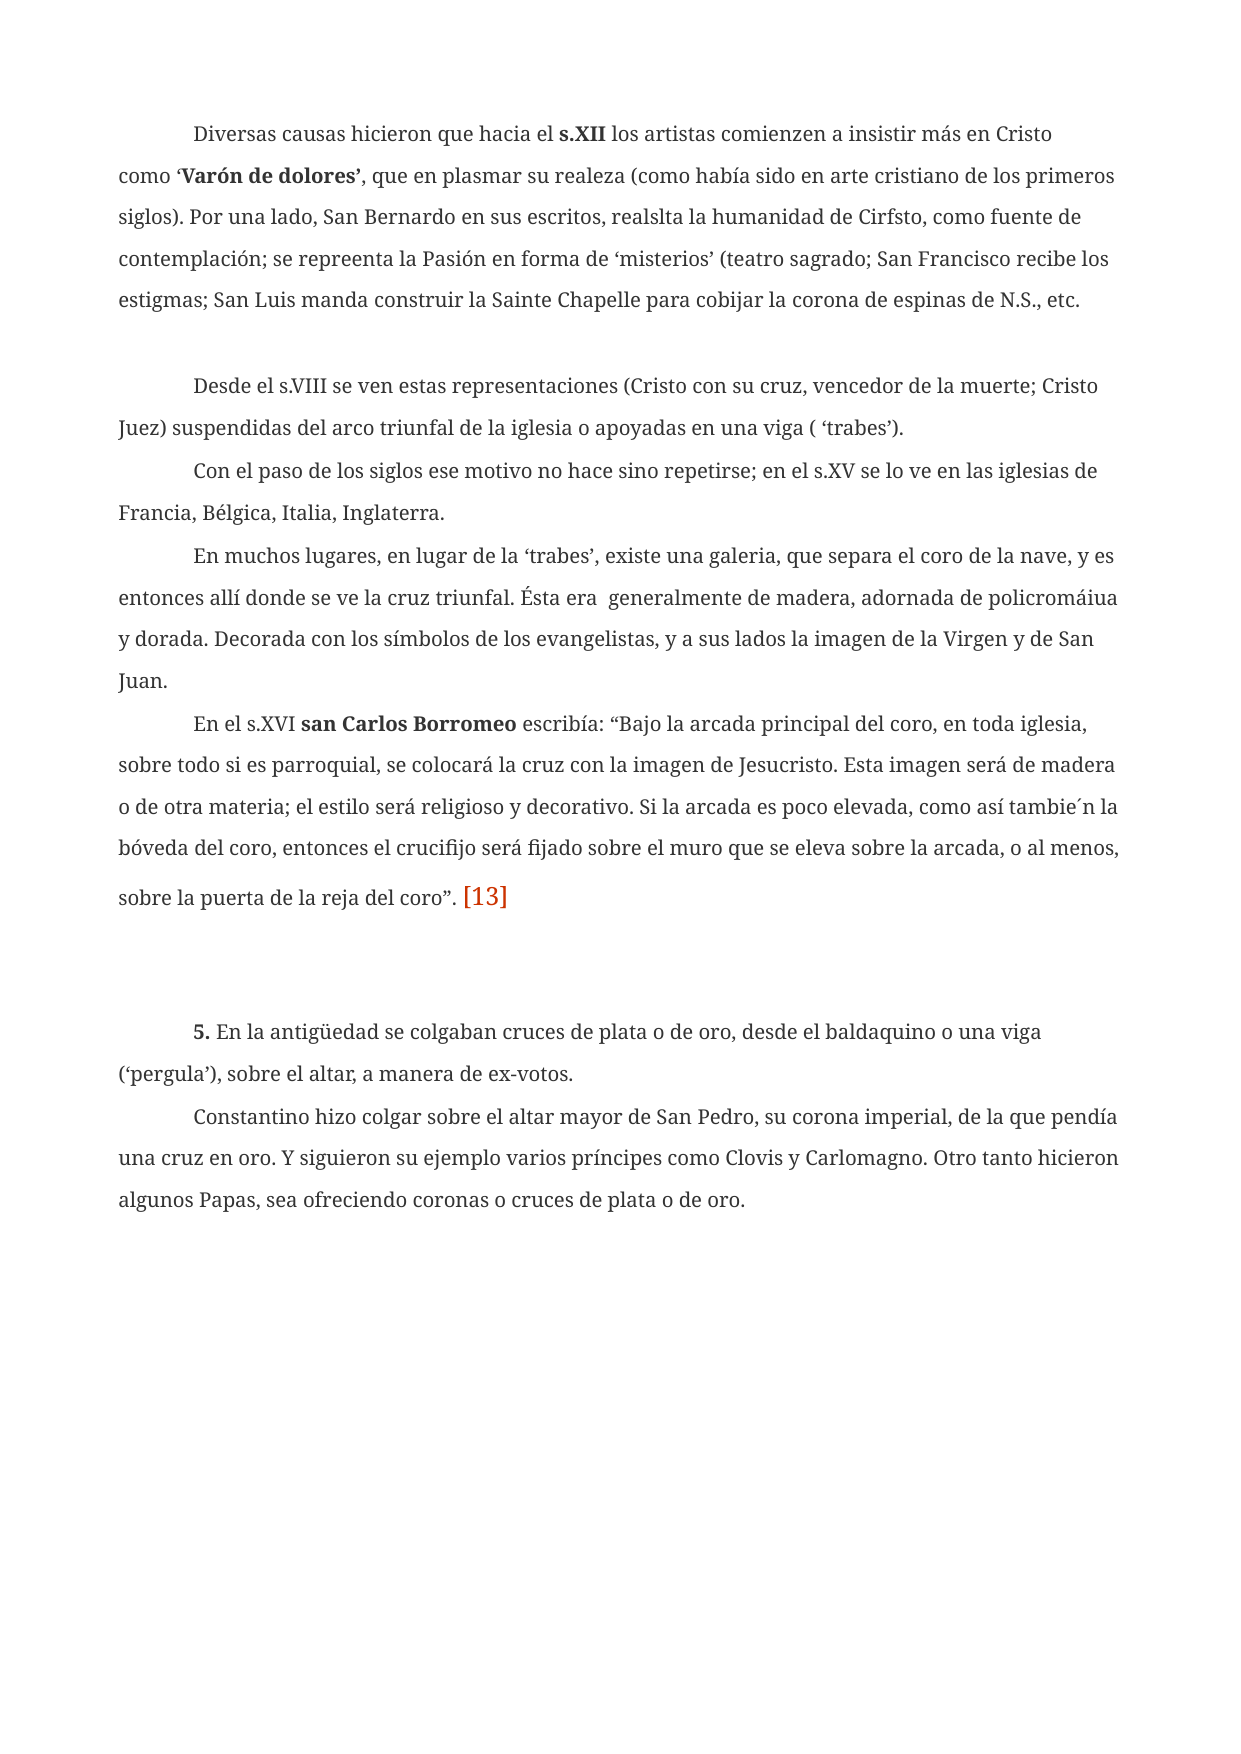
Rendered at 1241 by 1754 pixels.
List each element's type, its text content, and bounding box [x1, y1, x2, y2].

text Con el paso de los siglos ese motivo no hace sino repetirse; en el s.XV se lo ve en las iglesias de Francia, Bélgica, Italia, Inglaterra. [118, 455, 1122, 526]
text En el s.XVI san Carlos Borromeo escribía: “Bajo la arcada principal del coro, en toda iglesia, sobre todo si es parroquial, se colocará la cruz con la imagen de Jesucristo. Esta imagen será de madera o de otra materia; el estilo será religioso y decorativo. Si la arcada es poco elevada, como así tambie´n la bóveda del coro, entonces el crucifijo será fijado sobre el muro que se eleva sobre la arcada, o al menos, sobre la puerta de la reja del coro”. [13] [118, 708, 1122, 913]
text 5. En la antigüedad se colgaban cruces de plata o de oro, desde el baldaquino o una viga (‘pergula’), sobre el altar, a manera de ex-votos. [118, 1016, 1122, 1087]
text Desde el s.VIII se ven estas representaciones (Cristo con su cruz, vencedor de la muerte; Cristo Juez) suspendidas del arco triunfal de la iglesia o apoyadas en una viga ( ‘trabes’). [118, 371, 1122, 441]
text Constantino hizo colgar sobre el altar mayor de San Pedro, su corona imperial, de la que pendía una cruz en oro. Y siguieron su ejemplo varios príncipes como Clovis y Carlomagno. Otro tanto hicieron algunos Papas, sea ofreciendo coronas o cruces de plata o de oro. [118, 1101, 1122, 1213]
text En muchos lugares, en lugar de la ‘trabes’, existe una galeria, que separa el coro de la nave, y es entonces allí donde se ve la cruz triunfal. Ésta era generalmente de madera, adornada de policromáiua y dorada. Decorada con los símbolos de los evangelistas, y a sus lados la imagen de la Virgen y de San Juan. [118, 540, 1122, 694]
text Diversas causas hicieron que hacia el s.XII los artistas comienzen a insistir más en Cristo como ‘Varón de dolores’, que en plasmar su realeza (como había sido en arte cristiano de los primeros siglos). Por una lado, San Bernardo en sus escritos, realslta la humanidad de Cirfsto, como fuente de contemplación; se repreenta la Pasión en forma de ‘misterios’ (teatro sagrado; San Francisco recibe los estigmas; San Luis manda construir la Sainte Chapelle para cobijar la corona de espinas de N.S., etc. [118, 118, 1122, 314]
